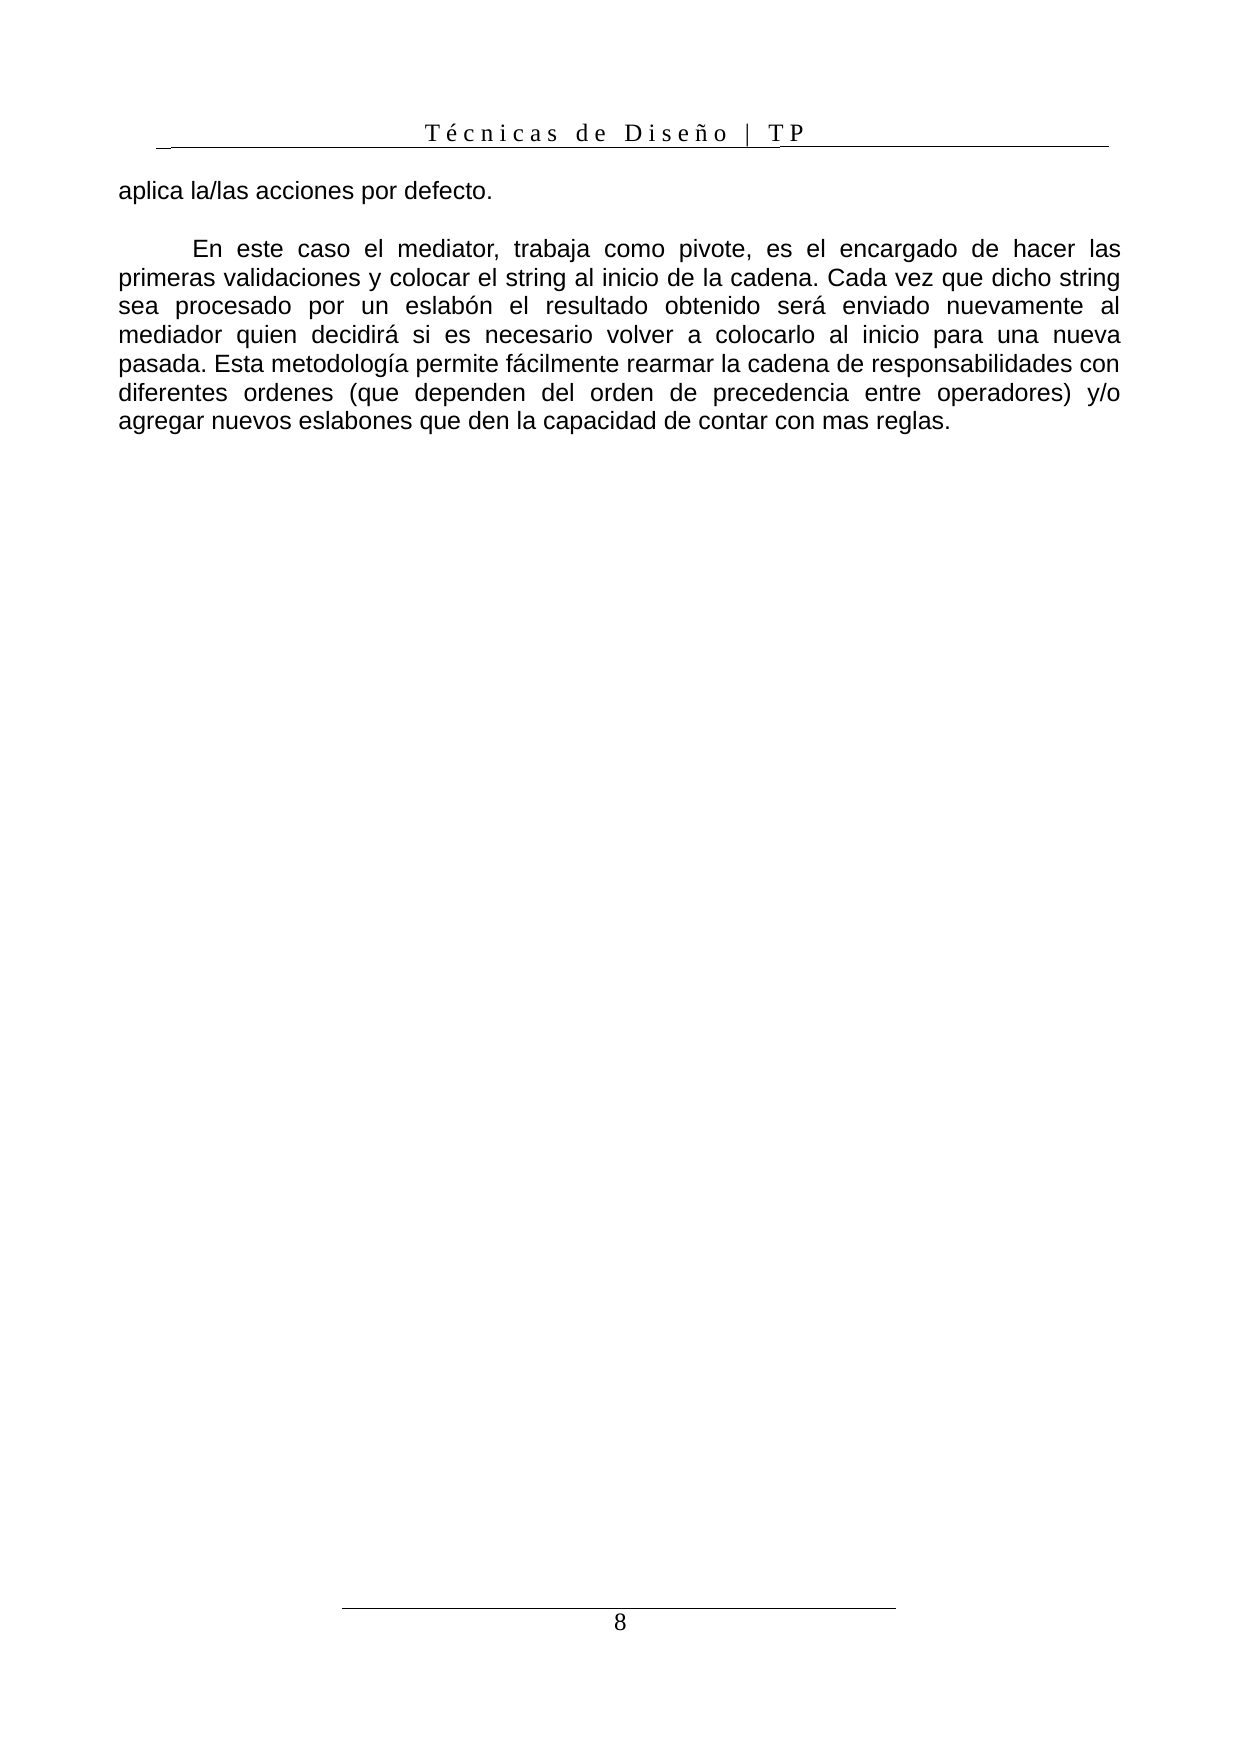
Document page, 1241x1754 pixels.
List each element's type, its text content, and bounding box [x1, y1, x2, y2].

text En este caso el mediator, trabaja como pivote, es el encargado de hacer las primeras validaciones y colocar el string al inicio de la cadena. Cada vez que dicho string sea procesado por un eslabón el resultado obtenido será enviado nuevamente al mediador quien decidirá si es necesario volver a colocarlo al inicio para una nueva pasada. Esta metodología permite fácilmente rearmar la cadena de responsabilidades con diferentes ordenes (que dependen del orden de precedencia entre operadores) y/o agregar nuevos eslabones que den la capacidad de contar con mas reglas. [118, 234, 1122, 435]
text aplica la/las acciones por defecto. [118, 176, 1122, 205]
